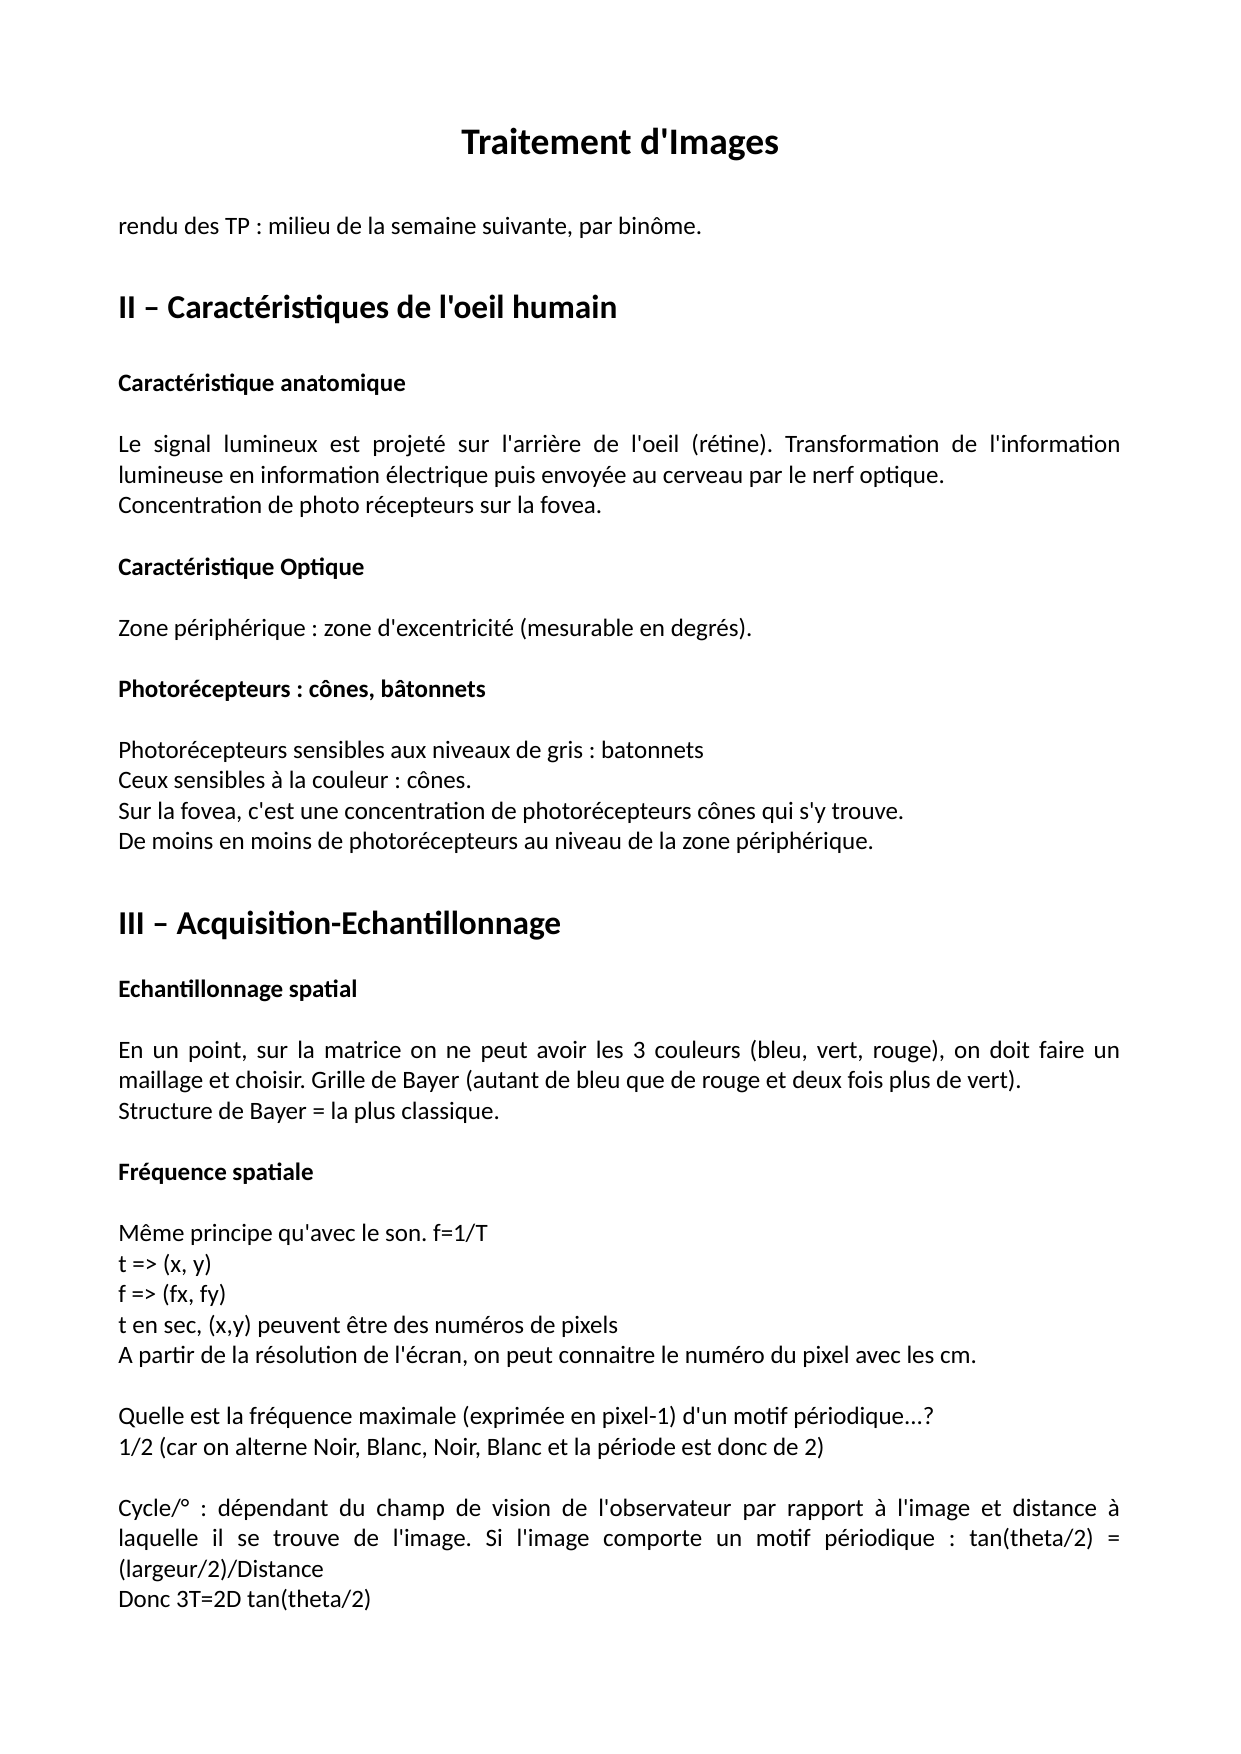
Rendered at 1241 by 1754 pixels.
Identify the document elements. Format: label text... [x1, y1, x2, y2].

text Photorécepteurs : cônes, bâtonnets [118, 673, 1122, 703]
text Ceux sensibles à la couleur : cônes. [118, 764, 1122, 795]
text Traitement d'Images [118, 118, 1122, 164]
text t en sec, (x,y) peuvent être des numéros de pixels [118, 1309, 1122, 1339]
text Fréquence spatiale [118, 1156, 1122, 1187]
text Quelle est la fréquence maximale (exprimée en pixel-1) d'un motif périodique...? [118, 1400, 1122, 1431]
text III – Acquisition-Echantillonnage [118, 902, 1122, 942]
text Concentration de photo récepteurs sur la fovea. [118, 490, 1122, 520]
text rendu des TP : milieu de la semaine suivante, par binôme. [118, 210, 1122, 240]
text De moins en moins de photorécepteurs au niveau de la zone périphérique. [118, 825, 1122, 856]
text Structure de Bayer = la plus classique. [118, 1095, 1122, 1126]
text Sur la fovea, c'est une concentration de photorécepteurs cônes qui s'y trouve. [118, 795, 1122, 825]
text Donc 3T=2D tan(theta/2) [118, 1583, 1122, 1614]
text Caractéristique Optique [118, 551, 1122, 581]
text f => (fx, fy) [118, 1278, 1122, 1309]
text Photorécepteurs sensibles aux niveaux de gris : batonnets [118, 734, 1122, 764]
text Caractéristique anatomique [118, 368, 1122, 398]
text En un point, sur la matrice on ne peut avoir les 3 couleurs (bleu, vert, rouge), on doit faire un maillage et choisir. Grille de Bayer (autant de bleu que de rouge et deux fois plus de vert). [118, 1034, 1122, 1095]
text II – Caractéristiques de l'oeil humain [118, 286, 1122, 327]
text Echantillonnage spatial [118, 973, 1122, 1003]
text Zone périphérique : zone d'excentricité (mesurable en degrés). [118, 612, 1122, 642]
text Cycle/° : dépendant du champ de vision de l'observateur par rapport à l'image et distance à laquelle il se trouve de l'image. Si l'image comporte un motif périodique : tan(theta/2) = (largeur/2)/Distance [118, 1492, 1122, 1583]
text Même principe qu'avec le son. f=1/T [118, 1217, 1122, 1248]
text A partir de la résolution de l'écran, on peut connaitre le numéro du pixel avec les cm. [118, 1339, 1122, 1370]
text t => (x, y) [118, 1248, 1122, 1278]
text Le signal lumineux est projeté sur l'arrière de l'oeil (rétine). Transformation de l'information lumineuse en information électrique puis envoyée au cerveau par le nerf optique. [118, 429, 1122, 490]
text 1/2 (car on alterne Noir, Blanc, Noir, Blanc et la période est donc de 2) [118, 1431, 1122, 1461]
